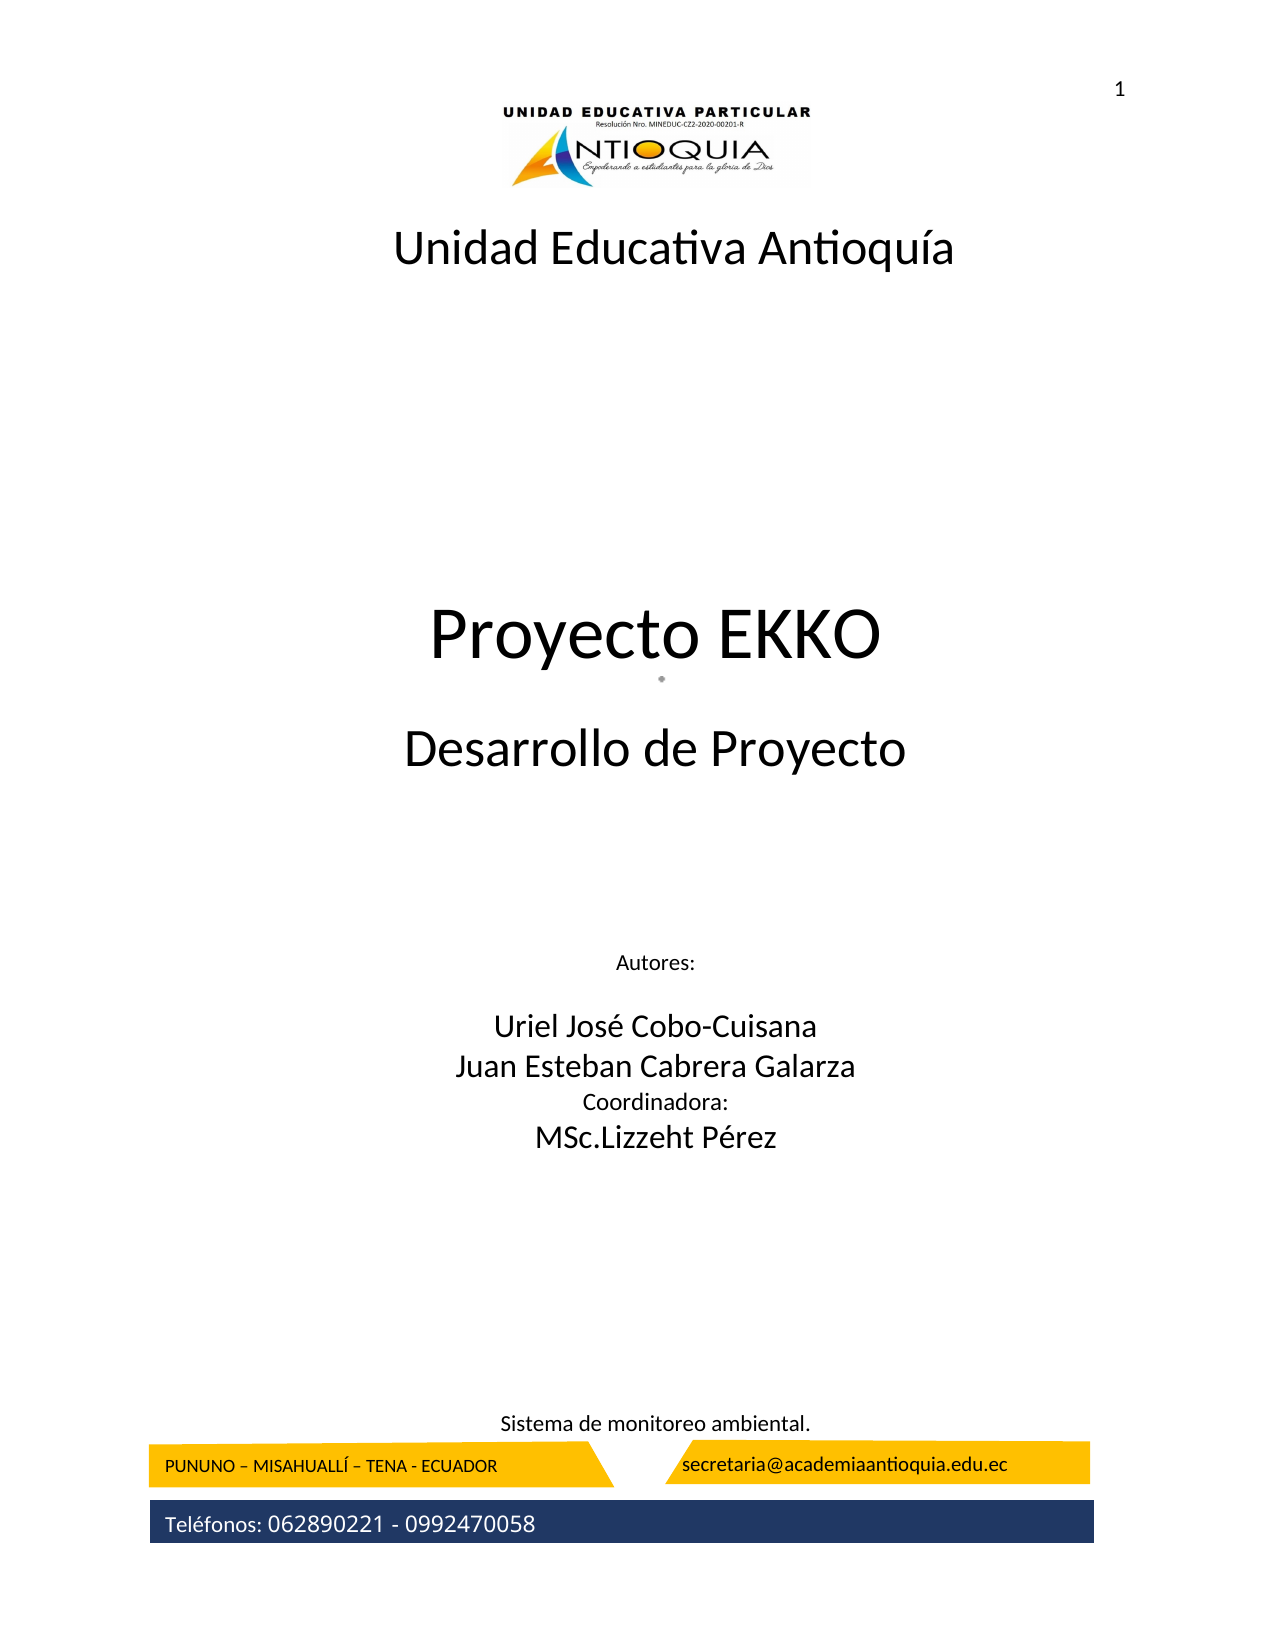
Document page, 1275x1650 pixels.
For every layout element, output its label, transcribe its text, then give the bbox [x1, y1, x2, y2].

text Coordinadora: [186, 1086, 1125, 1117]
text Sistema de monitoreo ambiental. [186, 1409, 1125, 1437]
text Unidad Educativa Antioquía [224, 188, 1125, 277]
text Desarrollo de Proyecto [186, 714, 1125, 780]
text Uriel José Cobo-Cuisana [186, 1004, 1125, 1045]
text MSc.Lizzeht Pérez [186, 1117, 1125, 1157]
text Autores: [186, 948, 1125, 977]
text Juan Esteban Cabrera Galarza [186, 1045, 1125, 1086]
text Proyecto EKKO [186, 585, 1125, 677]
